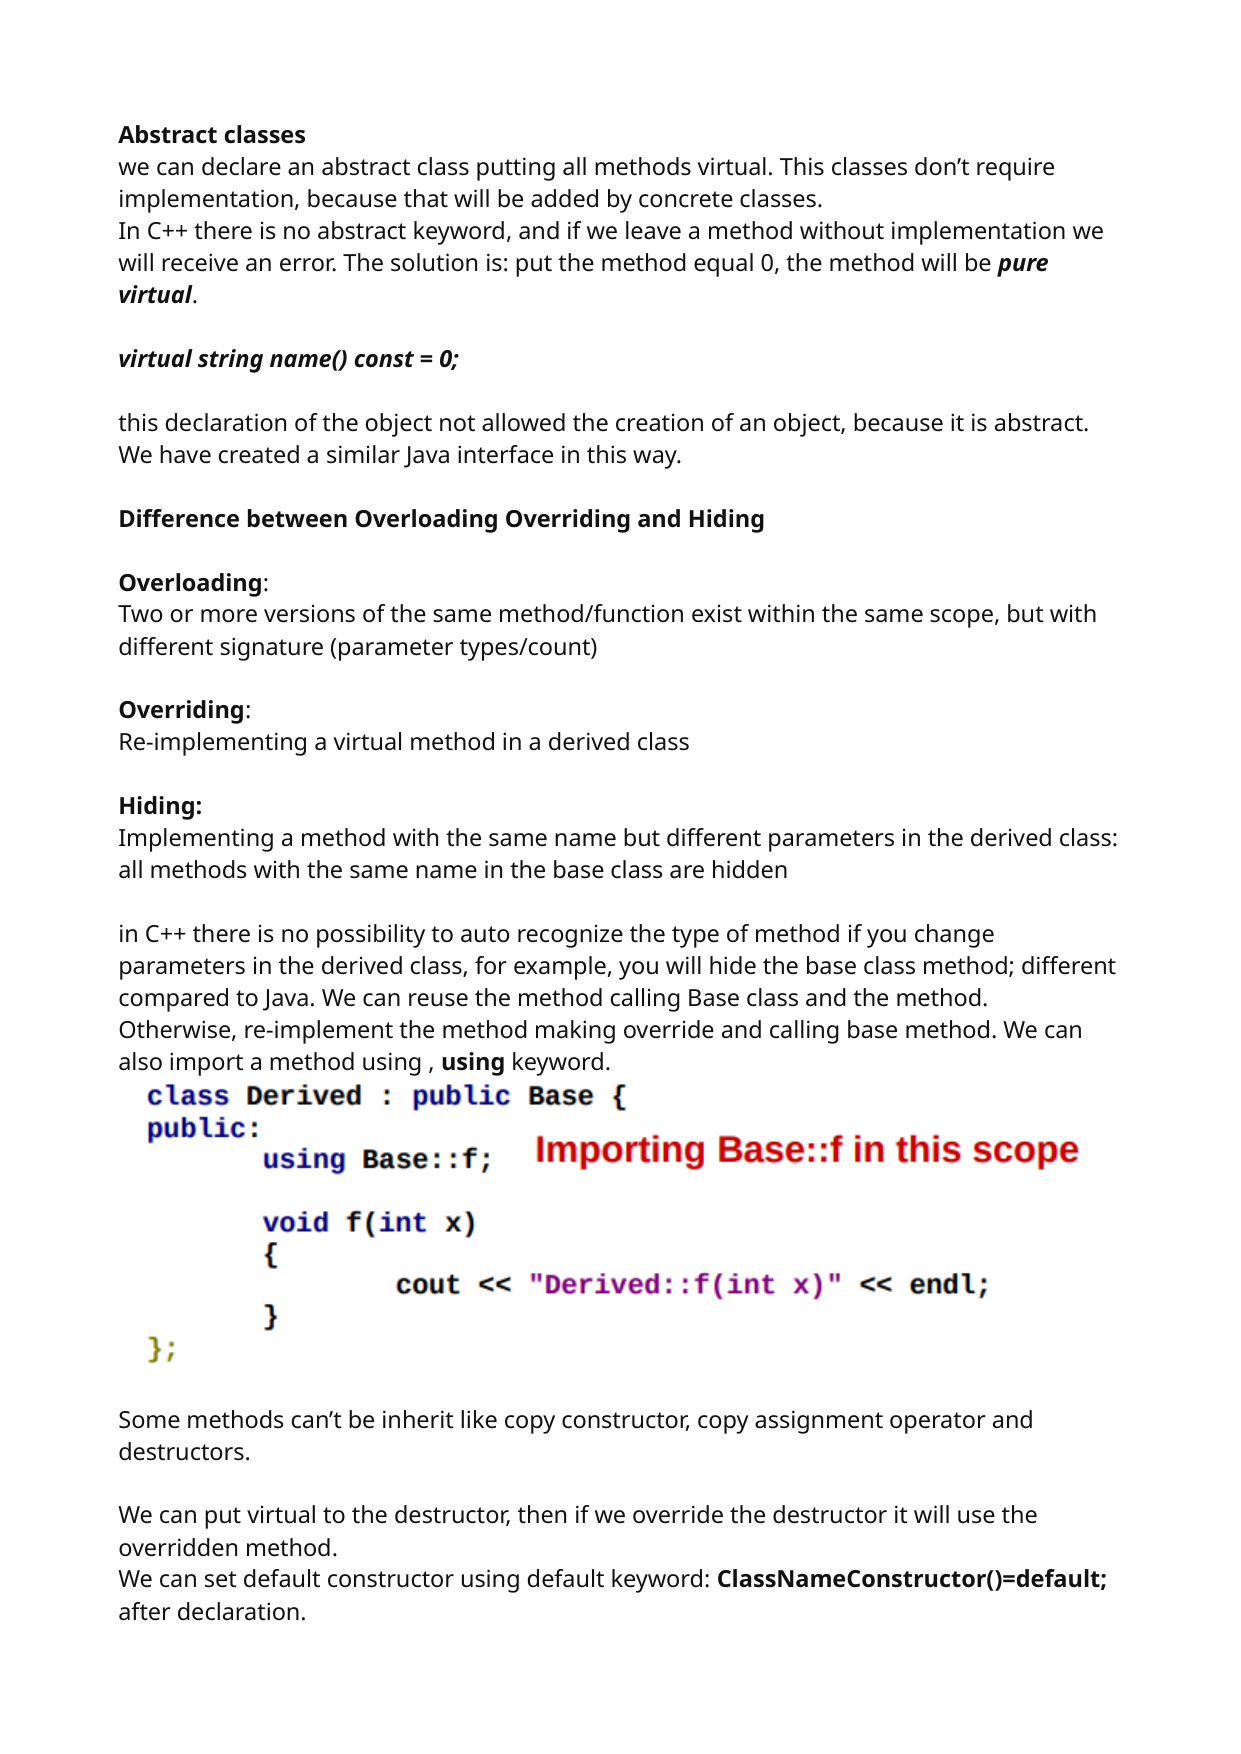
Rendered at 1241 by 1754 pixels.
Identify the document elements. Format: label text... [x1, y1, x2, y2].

text this declaration of the object not allowed the creation of an object, because it is abstract. [118, 406, 1122, 438]
text We can put virtual to the destructor, then if we override the destructor it will use the overridden method. [118, 1499, 1122, 1563]
text Hiding: [118, 790, 1122, 822]
text We have created a similar Java interface in this way. [118, 438, 1122, 470]
text in C++ there is no possibility to auto recognize the type of method if you change parameters in the derived class, for example, you will hide the base class method; different compared to Java. We can reuse the method calling Base class and the method. [118, 918, 1122, 1013]
text Two or more versions of the same method/function exist within the same scope, but with different signature (parameter types/count) [118, 598, 1122, 662]
text In C++ there is no abstract keyword, and if we leave a method without implementation we will receive an error. The solution is: put the method equal 0, the method will be pure virtual. [118, 214, 1122, 310]
text Overriding: [118, 694, 1122, 726]
text Difference between Overloading Overriding and Hiding [118, 502, 1122, 534]
text We can set default constructor using default keyword: ClassNameConstructor()=default; after declaration. [118, 1563, 1122, 1627]
text Re-implementing a virtual method in a derived class [118, 726, 1122, 758]
text Otherwise, re-implement the method making override and calling base method. We can also import a method using , using keyword. [118, 1013, 1122, 1077]
text Abstract classes [118, 118, 1122, 150]
text we can declare an abstract class putting all methods virtual. This classes don’t require implementation, because that will be added by concrete classes. [118, 150, 1122, 214]
text Overloading: [118, 566, 1122, 598]
text Implementing a method with the same name but different parameters in the derived class: all methods with the same name in the base class are hidden [118, 822, 1122, 886]
picture [118, 1077, 1123, 1371]
text virtual string name() const = 0; [118, 342, 1122, 374]
text Some methods can’t be inherit like copy constructor, copy assignment operator and destructors. [118, 1403, 1122, 1467]
